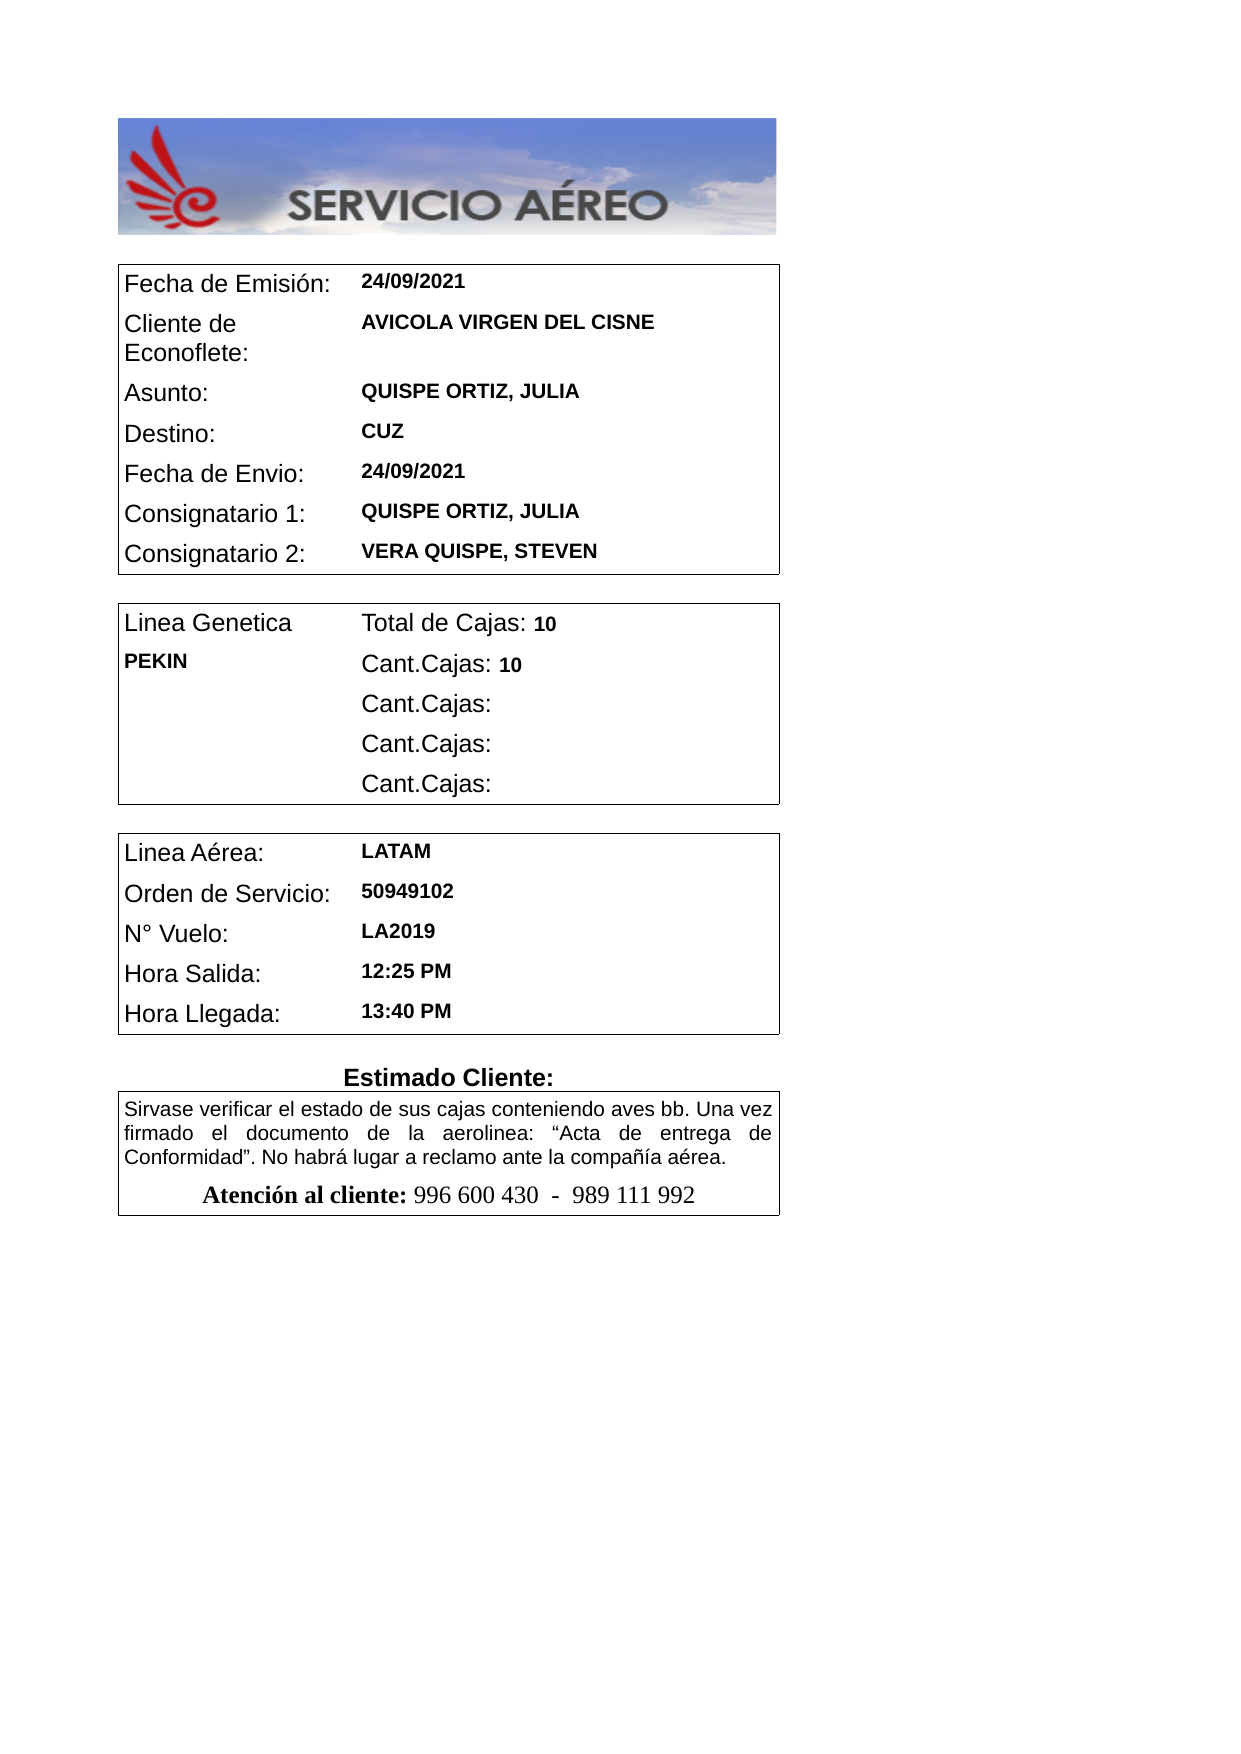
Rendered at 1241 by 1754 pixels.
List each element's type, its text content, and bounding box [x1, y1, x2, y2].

table_cell LA2019 [356, 913, 779, 953]
table_cell Consignatario 1: [119, 493, 356, 533]
table_cell Orden de Servicio: [119, 873, 356, 913]
table_cell Cant.Cajas: 10 [356, 643, 779, 683]
table_cell [119, 723, 356, 763]
table_cell 50949102 [356, 873, 779, 913]
table_cell Estimado Cliente: [118, 1035, 779, 1091]
table_cell QUISPE ORTIZ, JULIA [356, 493, 779, 533]
table_cell Cant.Cajas: [356, 764, 779, 804]
table_cell VERA QUISPE, STEVEN [356, 534, 779, 574]
table_cell [118, 575, 356, 603]
table_cell Linea Genetica [119, 604, 356, 643]
table_cell [356, 575, 779, 603]
table_cell AVICOLA VIRGEN DEL CISNE [356, 304, 779, 373]
table_cell LATAM [356, 834, 779, 873]
table_cell QUISPE ORTIZ, JULIA [356, 373, 779, 413]
table_cell Asunto: [119, 373, 356, 413]
table_cell Consignatario 2: [119, 534, 356, 574]
table_cell Total de Cajas: 10 [356, 604, 779, 643]
table_cell CUZ [356, 413, 779, 453]
table_cell Cliente de Econoflete: [119, 304, 356, 373]
table_cell PEKIN [119, 643, 356, 683]
table_cell 24/09/2021 [356, 453, 779, 493]
table_cell 13:40 PM [356, 994, 779, 1034]
table_cell Cant.Cajas: [356, 723, 779, 763]
table_cell Fecha de Envio: [119, 453, 356, 493]
table_cell 12:25 PM [356, 953, 779, 993]
table_cell [118, 805, 356, 833]
table_header 24/09/2021 [356, 265, 779, 304]
table_cell Hora Salida: [119, 953, 356, 993]
table_cell [119, 683, 356, 723]
table_cell [356, 805, 779, 833]
table_cell Hora Llegada: [119, 994, 356, 1034]
table_cell Sirvase verificar el estado de sus cajas conteniendo aves bb. Una vez firmado el documento de la aerolinea: “Acta de entrega de Conformidad”. No habrá lugar a reclamo ante la compañía aérea. [119, 1092, 779, 1175]
table_cell Linea Aérea: [119, 834, 356, 873]
picture [118, 118, 777, 235]
table_cell Atención al cliente: 996 600 430 - 989 111 992 [119, 1175, 779, 1215]
table_cell Destino: [119, 413, 356, 453]
table_cell Cant.Cajas: [356, 683, 779, 723]
table_cell [119, 764, 356, 804]
table_header Fecha de Emisión: [119, 265, 356, 304]
table_cell N° Vuelo: [119, 913, 356, 953]
